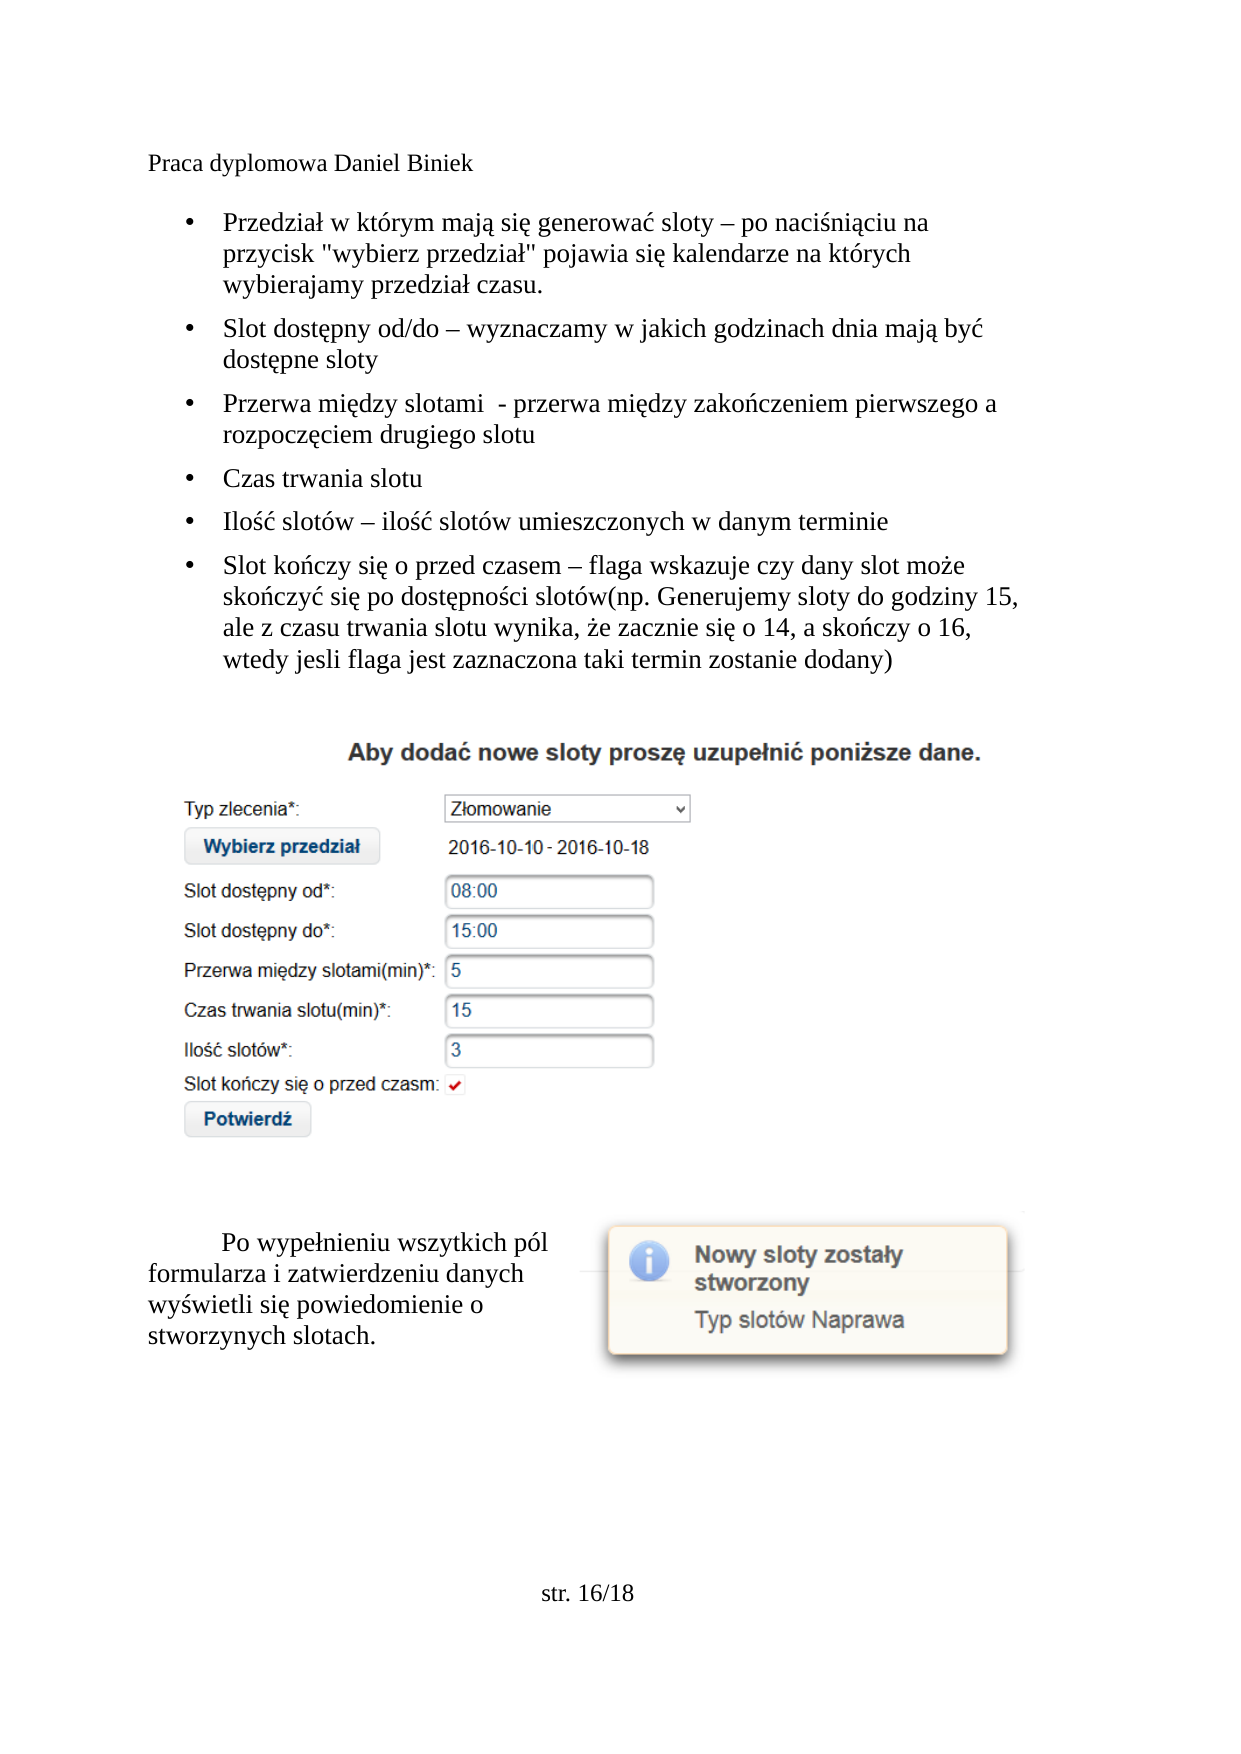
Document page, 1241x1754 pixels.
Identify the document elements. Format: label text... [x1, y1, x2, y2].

list Slot dostępny od/do – wyznaczamy w jakich godzinach dnia mają być dostępne sloty [185, 312, 1028, 374]
list Przedział w którym mają się generować sloty – po naciśniąciu na przycisk "wybierz przedział" pojawia się kalendarze na których wybierajamy przedział czasu. [185, 206, 1028, 299]
list Czas trwania slotu [185, 462, 1028, 493]
picture [579, 1211, 1025, 1384]
list Przerwa między slotami - przerwa między zakończeniem pierwszego a rozpoczęciem drugiego slotu [185, 387, 1028, 449]
list Ilość slotów – ilość slotów umieszczonych w danym terminie [185, 505, 1028, 537]
list Slot kończy się o przed czasem – flaga wskazuje czy dany slot może skończyć się po dostępności slotów(np. Generujemy sloty do godziny 15, ale z czasu trwania slotu wynika, że zacznie się o 14, a skończy o 16, wtedy jesli flaga jest zaznaczona taki termin zostanie dodany) [185, 549, 1028, 674]
picture [147, 730, 1028, 1183]
text Po wypełnieniu wszytkich pól formularza i zatwierdzeniu danych wyświetli się powiedomienie o stworzynych slotach. [148, 1226, 579, 1350]
